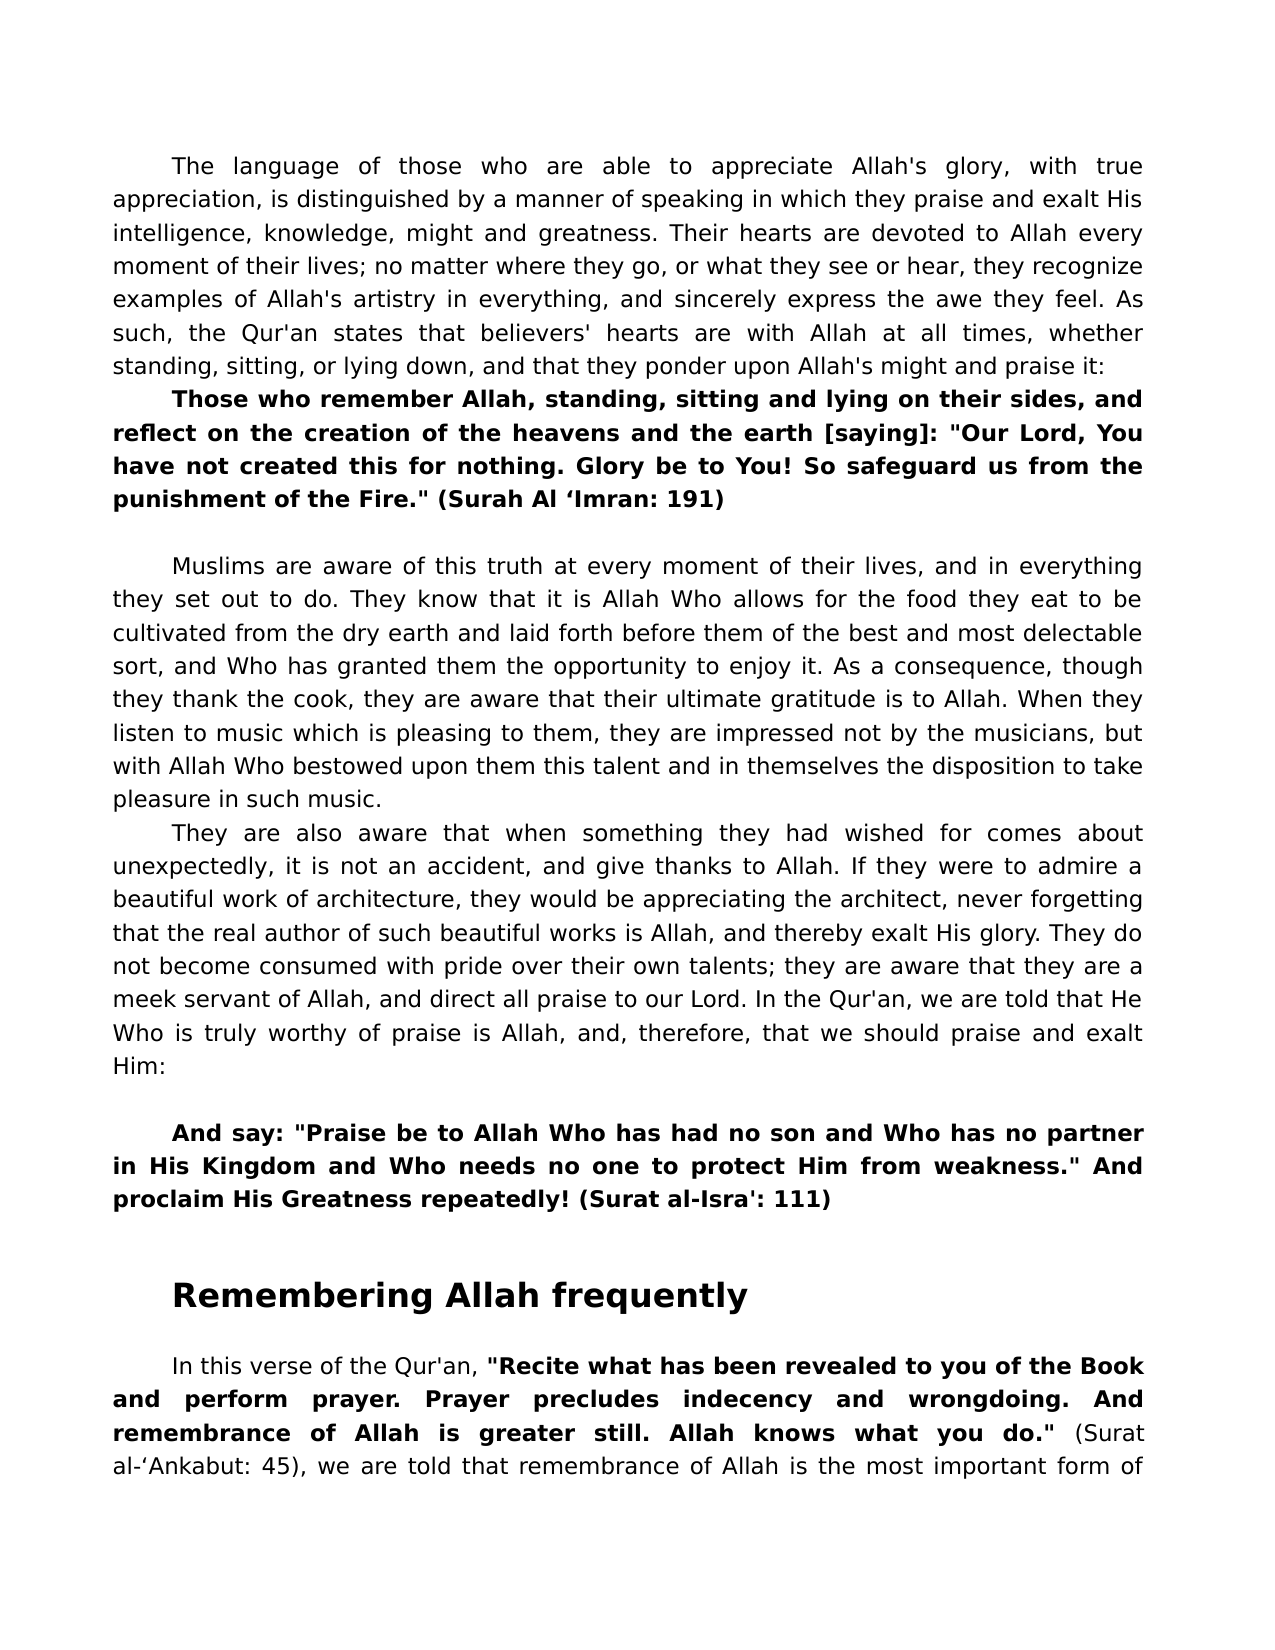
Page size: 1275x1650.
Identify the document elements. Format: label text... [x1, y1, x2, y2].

text Remembering Allah frequently [112, 1281, 1145, 1314]
text Those who remember Allah, standing, sitting and lying on their sides, and reflect on the creation of the heavens and the earth [saying]: "Our Lord, You have not created this for nothing. Glory be to You! So safeguard us from the punishment of the Fire." (Surah Al ‘Imran: 191) [112, 381, 1145, 514]
text And say: "Praise be to Allah Who has had no son and Who has no partner in His Kingdom and Who needs no one to protect Him from weakness." And proclaim His Greatness repeatedly! (Surat al-Isra': 111) [112, 1114, 1145, 1214]
text Muslims are aware of this truth at every moment of their lives, and in everything they set out to do. They know that it is Allah Who allows for the food they eat to be cultivated from the dry earth and laid forth before them of the best and most delectable sort, and Who has granted them the opportunity to enjoy it. As a consequence, though they thank the cook, they are aware that their ultimate gratitude is to Allah. When they listen to music which is pleasing to them, they are impressed not by the musicians, but with Allah Who bestowed upon them this talent and in themselves the disposition to take pleasure in such music. [112, 548, 1145, 814]
text In this verse of the Qur'an, "Recite what has been revealed to you of the Book and perform prayer. Prayer precludes indecency and wrongdoing. And remembrance of Allah is greater still. Allah knows what you do." (Surat al-‘Ankabut: 45), we are told that remembrance of Allah is the most important form of [112, 1348, 1145, 1481]
text They are also aware that when something they had wished for comes about unexpectedly, it is not an accident, and give thanks to Allah. If they were to admire a beautiful work of architecture, they would be appreciating the architect, never forgetting that the real author of such beautiful works is Allah, and thereby exalt His glory. They do not become consumed with pride over their own talents; they are aware that they are a meek servant of Allah, and direct all praise to our Lord. In the Qur'an, we are told that He Who is truly worthy of praise is Allah, and, therefore, that we should praise and exalt Him: [112, 814, 1145, 1081]
text The language of those who are able to appreciate Allah's glory, with true appreciation, is distinguished by a manner of speaking in which they praise and exalt His intelligence, knowledge, might and greatness. Their hearts are devoted to Allah every moment of their lives; no matter where they go, or what they see or hear, they recognize examples of Allah's artistry in everything, and sincerely express the awe they feel. As such, the Qur'an states that believers' hearts are with Allah at all times, whether standing, sitting, or lying down, and that they ponder upon Allah's might and praise it: [112, 148, 1145, 381]
